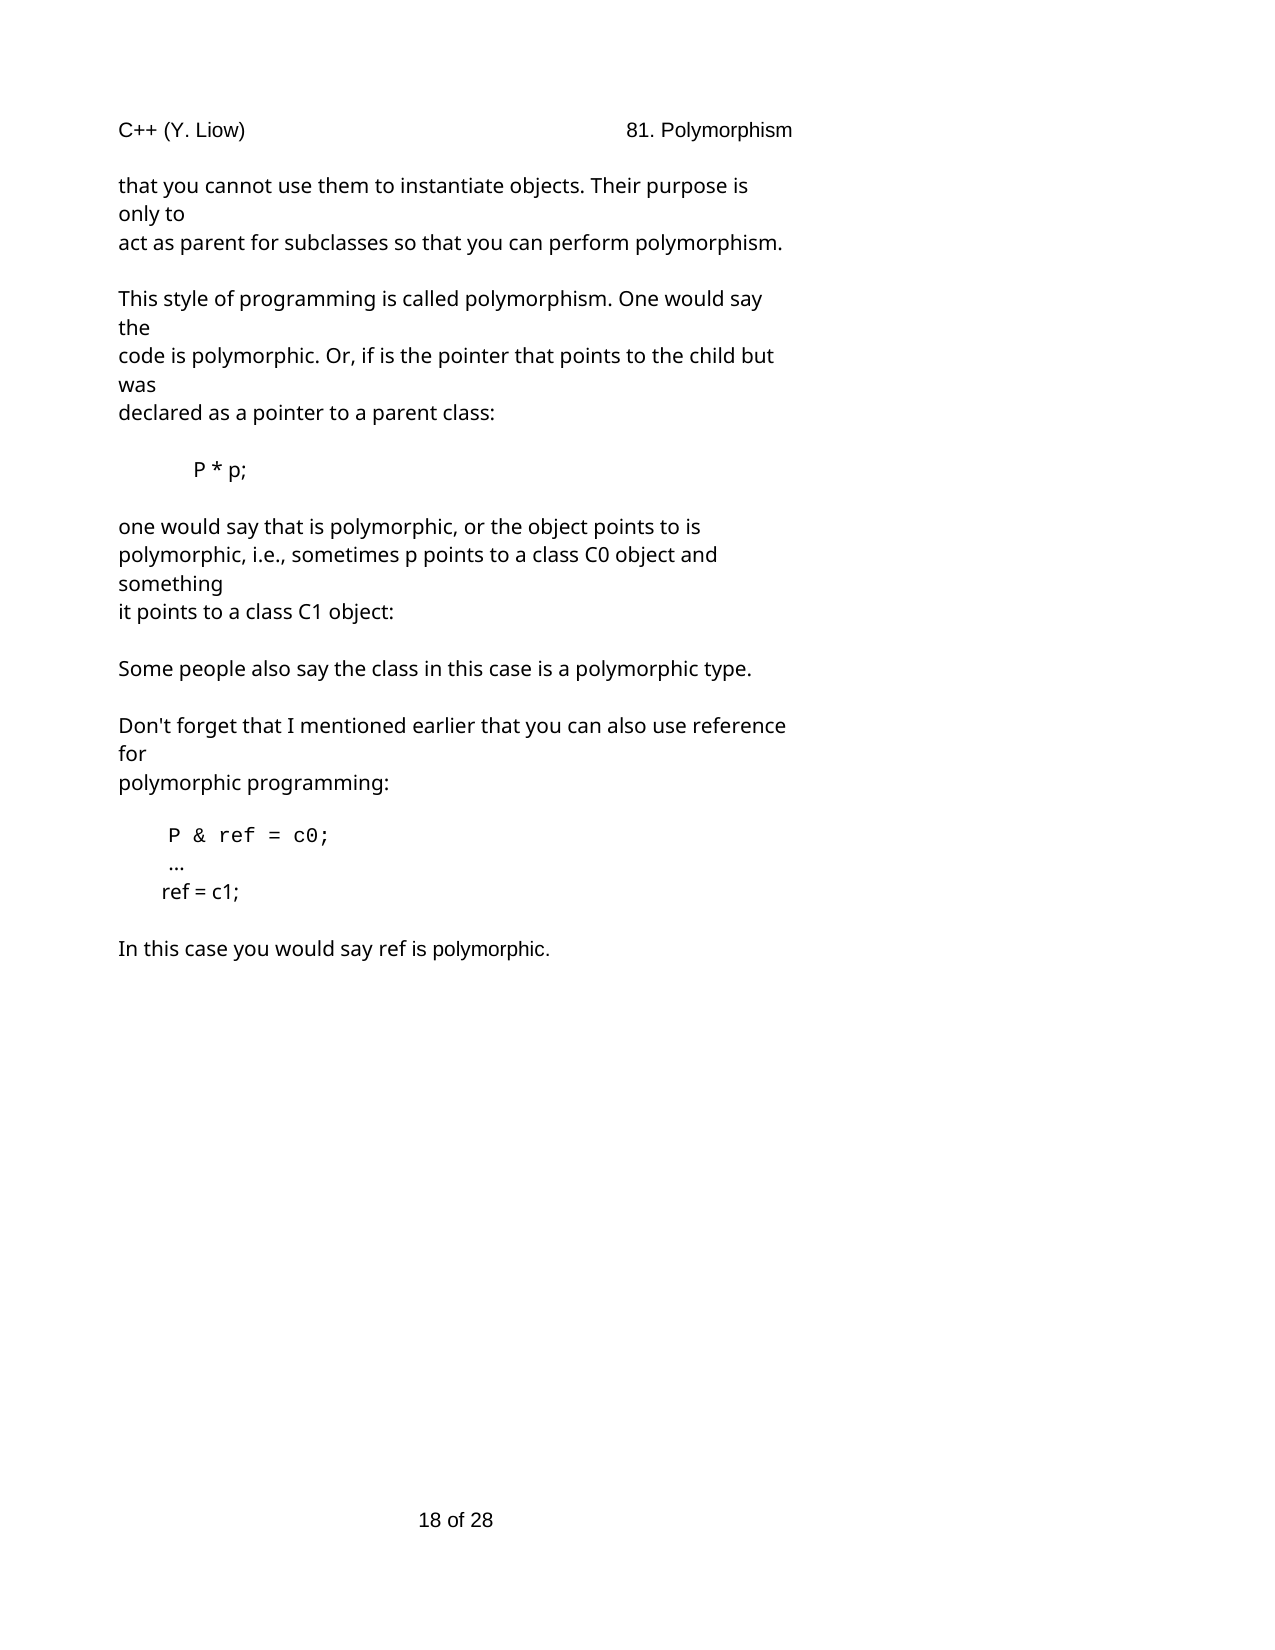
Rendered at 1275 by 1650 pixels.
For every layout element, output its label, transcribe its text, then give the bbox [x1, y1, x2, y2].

text one would say that is polymorphic, or the object points to is [118, 512, 793, 541]
text declared as a pointer to a parent class: [118, 398, 793, 427]
text code is polymorphic. Or, if is the pointer that points to the child but was [118, 341, 793, 398]
text In this case you would say ref is polymorphic. [118, 934, 793, 962]
text P * p; [118, 455, 793, 484]
text act as parent for subclasses so that you can perform polymorphism. [118, 228, 793, 256]
text … [118, 848, 793, 877]
text P & ref = c0; [118, 825, 793, 848]
text it points to a class C1 object: [118, 597, 793, 626]
text polymorphic, i.e., sometimes p points to a class C0 object and something [118, 541, 793, 597]
text Some people also say the class in this case is a polymorphic type. [118, 654, 793, 683]
text This style of programming is called polymorphism. One would say the [118, 284, 793, 341]
text that you cannot use them to instantiate objects. Their purpose is only to [118, 171, 793, 228]
text Don't forget that I mentioned earlier that you can also use reference for [118, 711, 793, 768]
text ref = c1; [118, 877, 793, 906]
text polymorphic programming: [118, 768, 793, 796]
